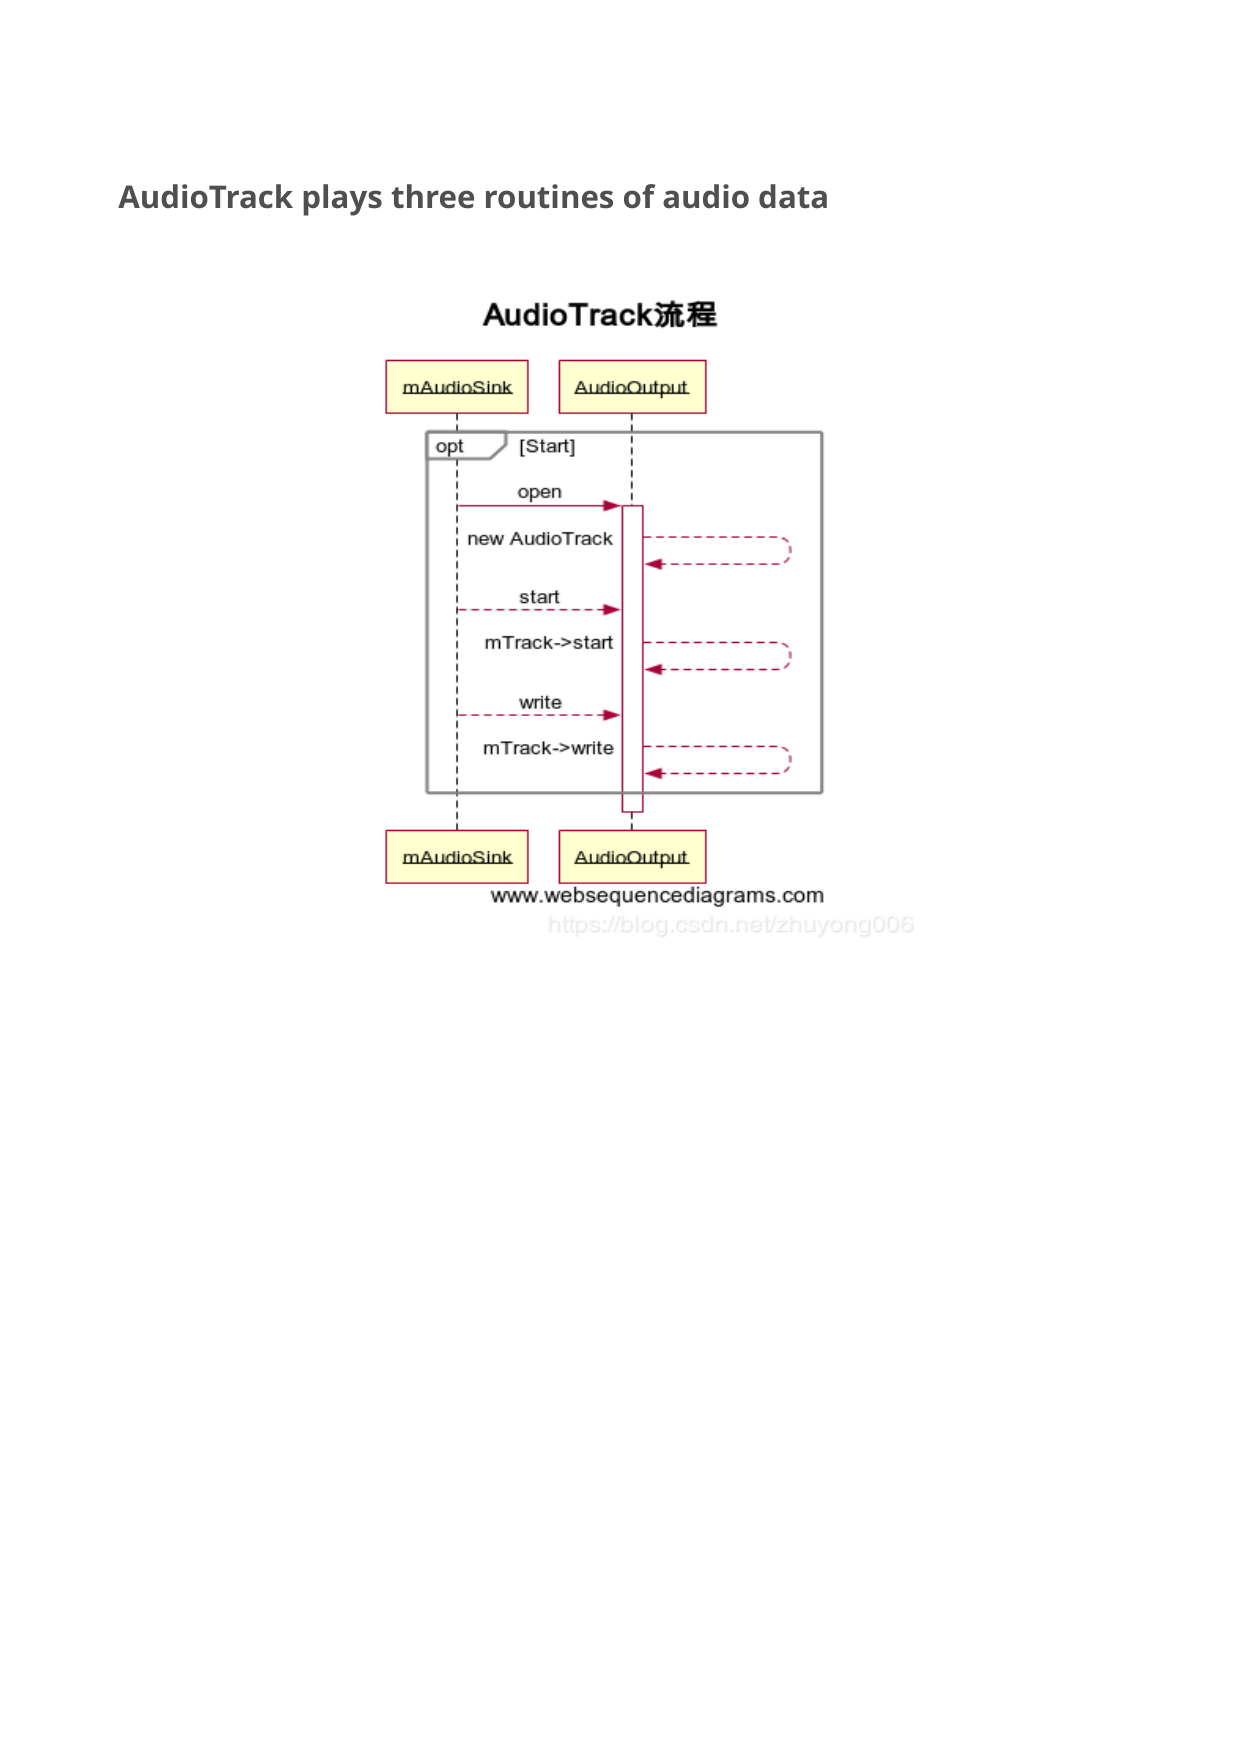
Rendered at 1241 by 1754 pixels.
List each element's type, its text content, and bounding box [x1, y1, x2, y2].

subtitle AudioTrack plays three routines of audio data [118, 175, 1122, 217]
picture [277, 266, 929, 951]
